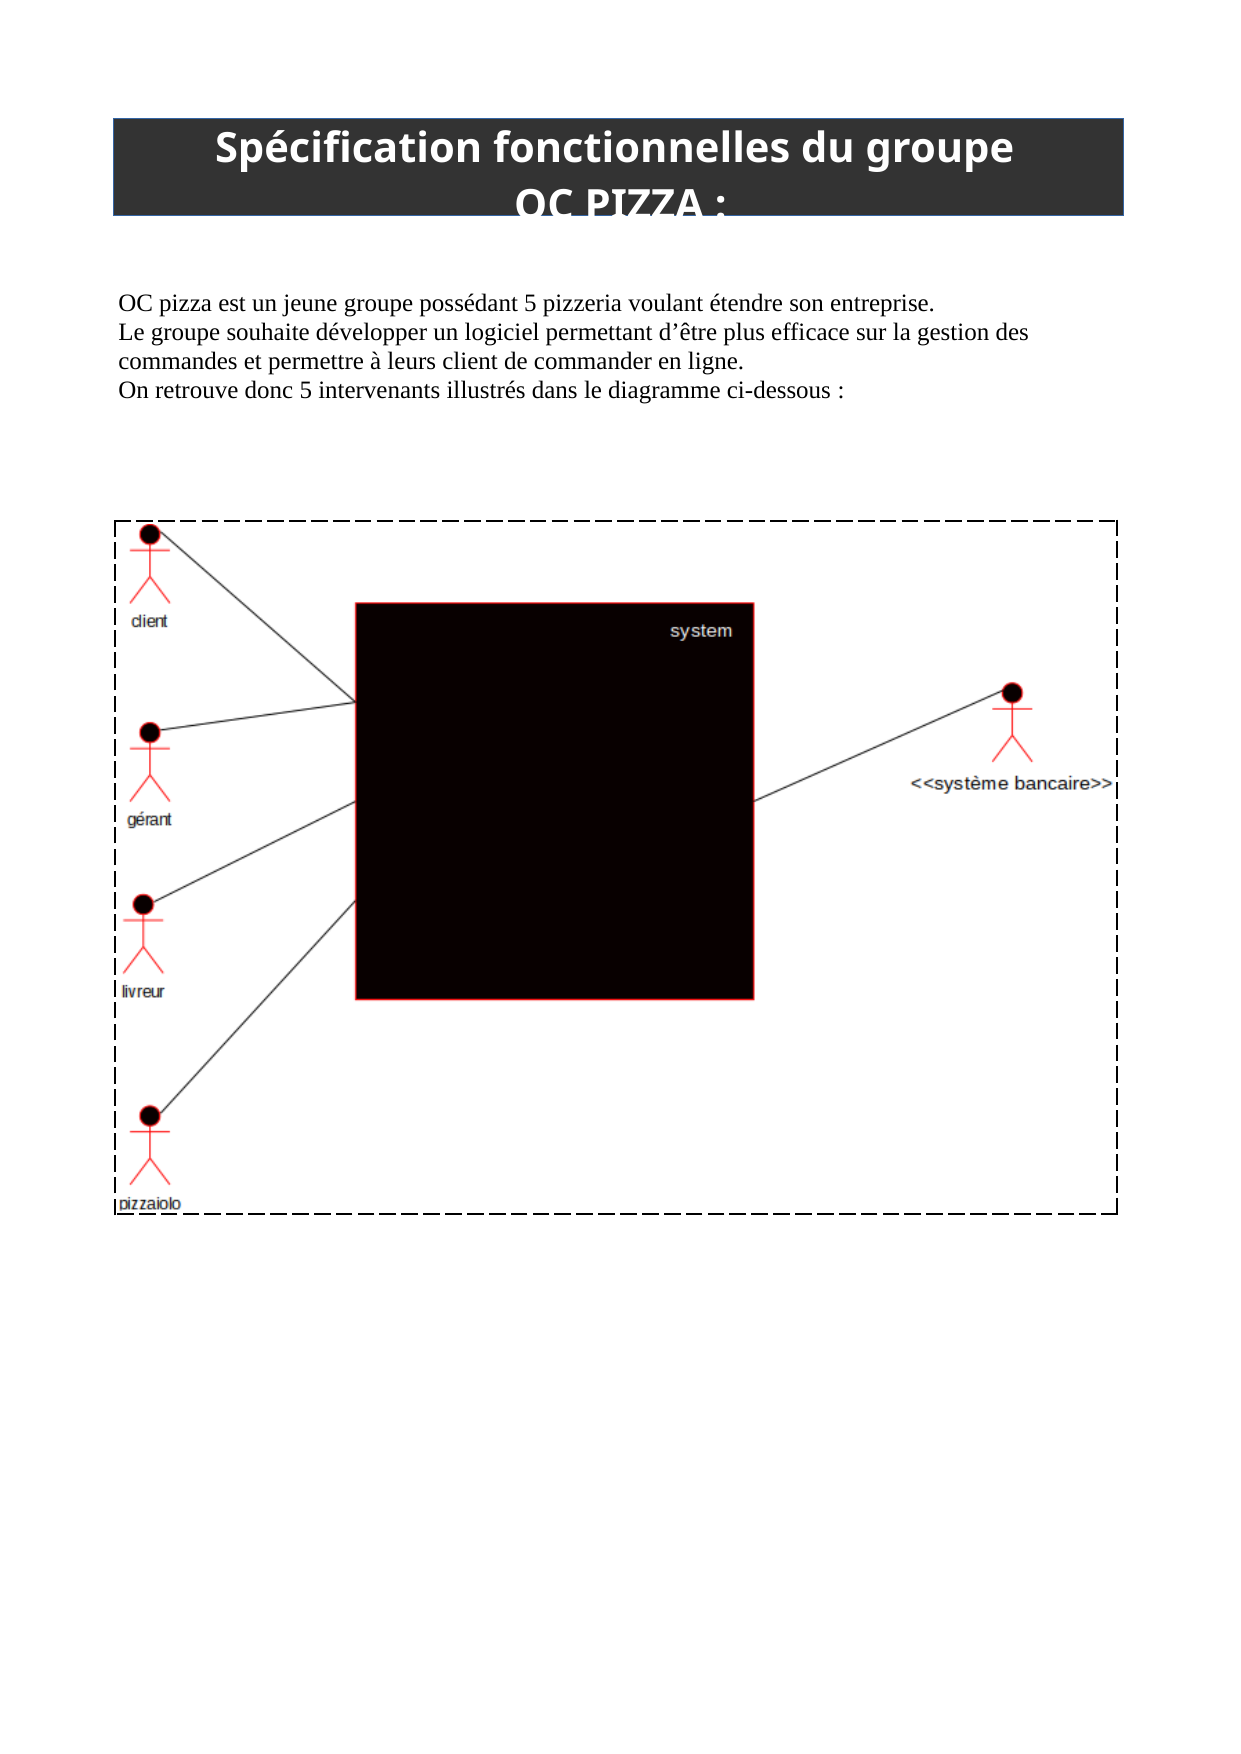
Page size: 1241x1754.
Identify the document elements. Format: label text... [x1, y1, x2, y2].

text OC PIZZA : [118, 216, 1122, 232]
text OC pizza est un jeune groupe possédant 5 pizzeria voulant étendre son entreprise. [118, 288, 1122, 317]
picture [119, 524, 1114, 1211]
text On retrouve donc 5 intervenants illustrés dans le diagramme ci-dessous : [118, 375, 1122, 403]
text Le groupe souhaite développer un logiciel permettant d’être plus efficace sur la gestion des commandes et permettre à leurs client de commander en ligne. [118, 317, 1122, 375]
